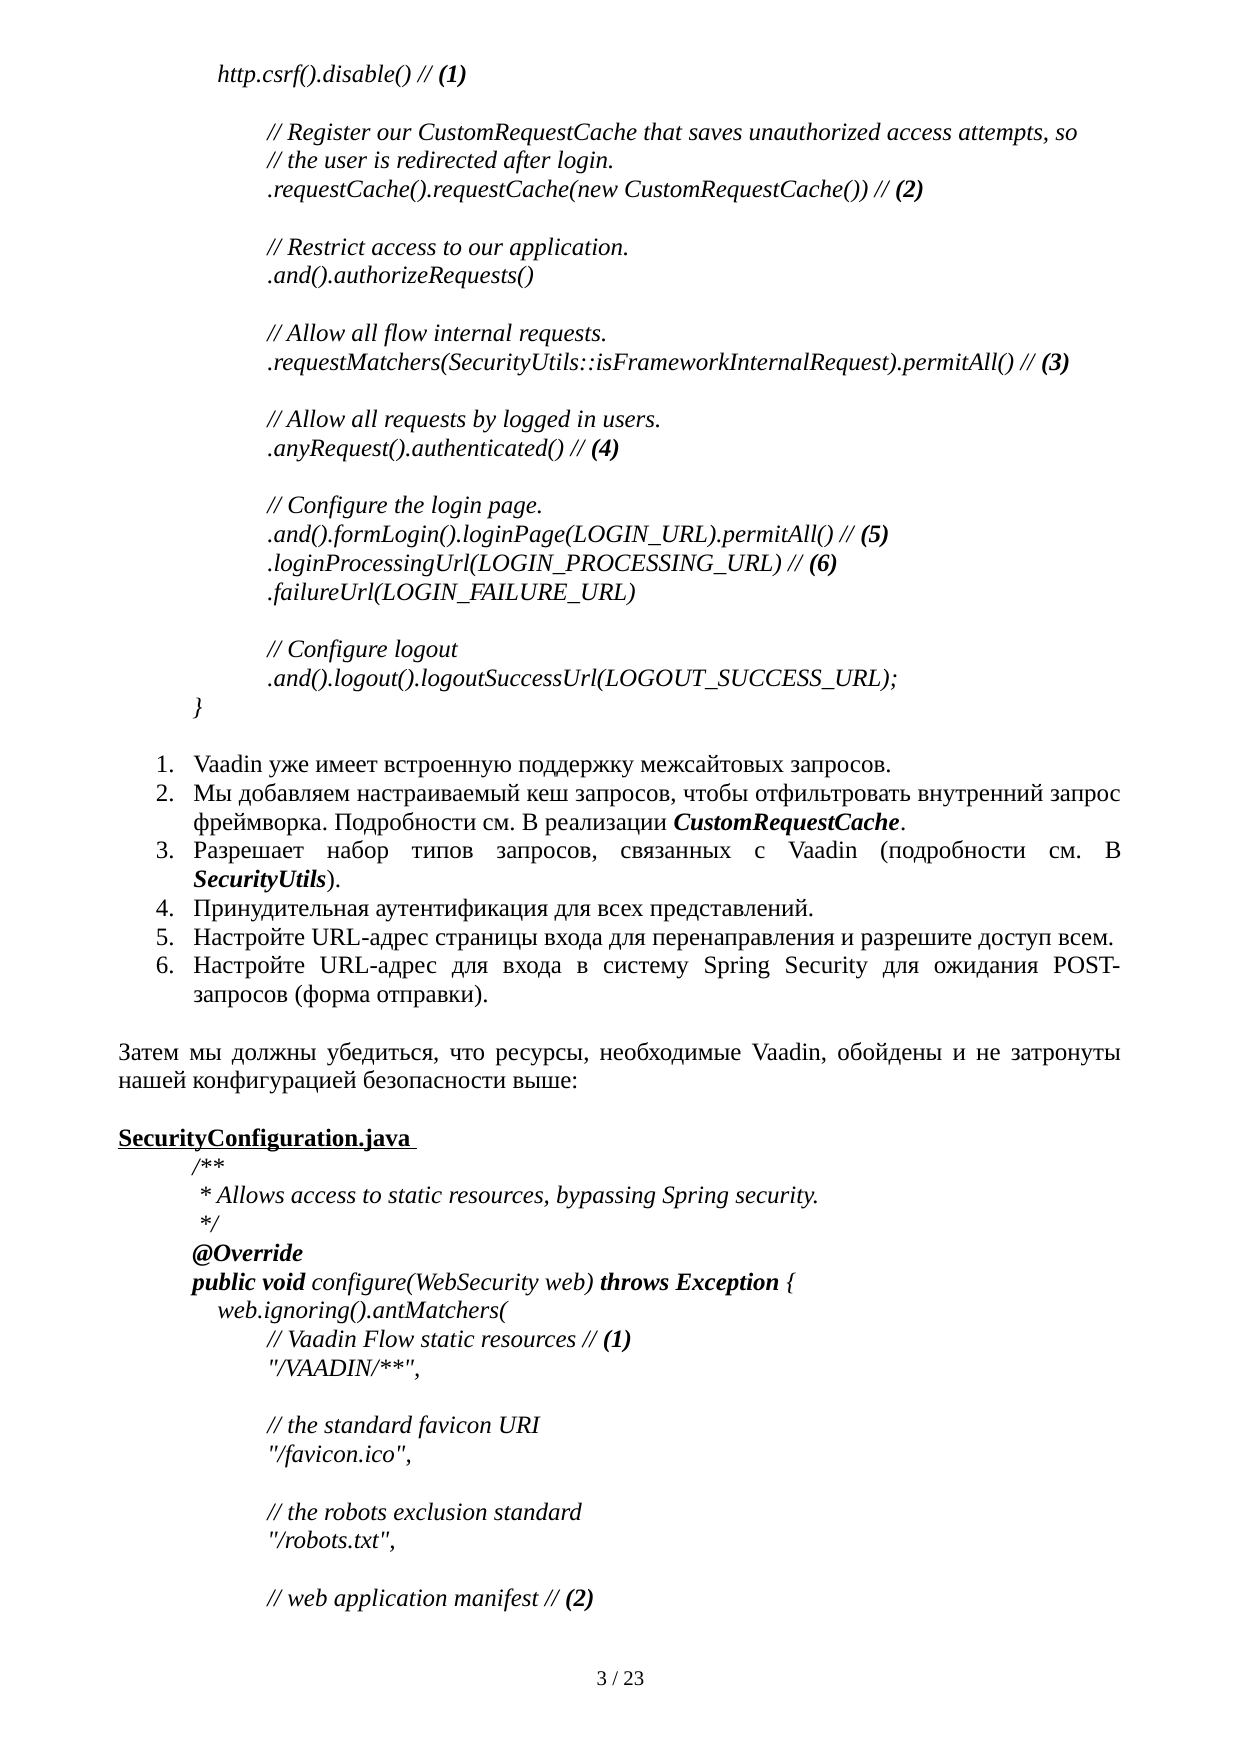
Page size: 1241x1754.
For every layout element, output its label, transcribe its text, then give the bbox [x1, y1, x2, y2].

list Разрешает набор типов запросов, связанных с Vaadin (подробности см. В SecurityUtils). [156, 835, 1122, 893]
text */ [192, 1209, 1122, 1238]
list Настройте URL-адрес страницы входа для перенаправления и разрешите доступ всем. [156, 922, 1122, 950]
text .and().authorizeRequests() [192, 260, 1122, 289]
text .requestCache().requestCache(new CustomRequestCache()) // (2) [192, 174, 1122, 203]
text http.csrf().disable() // (1) [192, 59, 1122, 88]
text SecurityConfiguration.java [118, 1123, 1122, 1152]
list Принудительная аутентификация для всех представлений. [156, 893, 1122, 922]
text .loginProcessingUrl(LOGIN_PROCESSING_URL) // (6) [192, 548, 1122, 577]
text "/favicon.ico", [192, 1439, 1122, 1468]
text /** [192, 1152, 1122, 1180]
text // web application manifest // (2) [192, 1583, 1122, 1612]
list Настройте URL-адрес для входа в систему Spring Security для ожидания POST-запросов (форма отправки). [156, 950, 1122, 1008]
text .failureUrl(LOGIN_FAILURE_URL) [192, 577, 1122, 605]
text "/VAADIN/**", [192, 1353, 1122, 1382]
text } [192, 692, 1122, 720]
text // Allow all requests by logged in users. [192, 404, 1122, 433]
list Мы добавляем настраиваемый кеш запросов, чтобы отфильтровать внутренний запрос фреймворка. Подробности см. В реализации CustomRequestCache. [156, 778, 1122, 835]
text // the standard favicon URI [192, 1410, 1122, 1439]
list Vaadin уже имеет встроенную поддержку межсайтовых запросов. [156, 749, 1122, 778]
text // Allow all flow internal requests. [192, 318, 1122, 347]
text // the robots exclusion standard [192, 1497, 1122, 1525]
text .requestMatchers(SecurityUtils::isFrameworkInternalRequest).permitAll() // (3) [192, 347, 1122, 375]
text // the user is redirected after login. [192, 145, 1122, 174]
text // Register our CustomRequestCache that saves unauthorized access attempts, so [192, 117, 1122, 145]
text // Vaadin Flow static resources // (1) [192, 1324, 1122, 1353]
text web.ignoring().antMatchers( [192, 1295, 1122, 1324]
text * Allows access to static resources, bypassing Spring security. [192, 1180, 1122, 1209]
text "/robots.txt", [192, 1525, 1122, 1554]
text .and().formLogin().loginPage(LOGIN_URL).permitAll() // (5) [192, 519, 1122, 548]
text @Override [192, 1238, 1122, 1267]
text // Configure the login page. [192, 490, 1122, 519]
text public void configure(WebSecurity web) throws Exception { [192, 1267, 1122, 1295]
text // Configure logout [192, 634, 1122, 663]
text .and().logout().logoutSuccessUrl(LOGOUT_SUCCESS_URL); [192, 663, 1122, 692]
text // Restrict access to our application. [192, 232, 1122, 260]
text .anyRequest().authenticated() // (4) [192, 433, 1122, 462]
text Затем мы должны убедиться, что ресурсы, необходимые Vaadin, обойдены и не затронуты нашей конфигурацией безопасности выше: [118, 1008, 1122, 1094]
